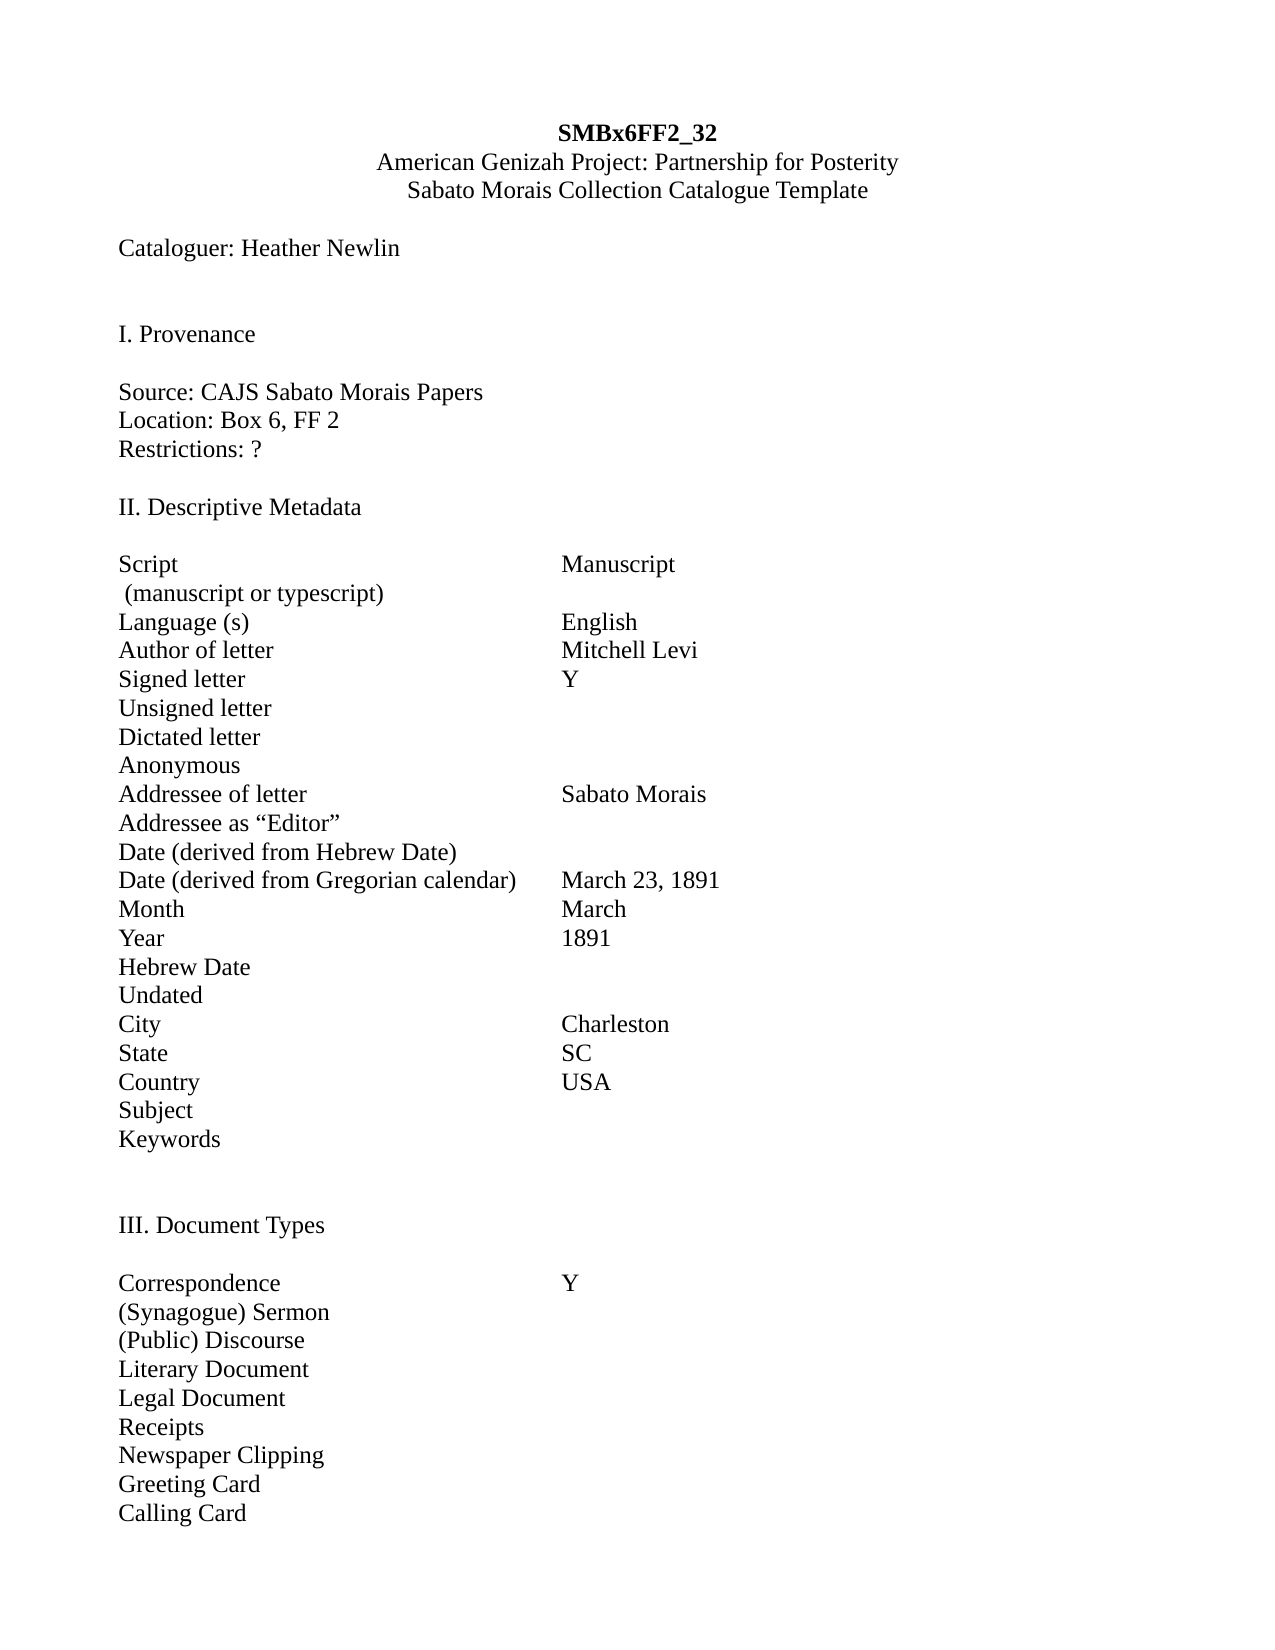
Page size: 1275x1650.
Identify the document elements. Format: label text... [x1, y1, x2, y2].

text Source: CAJS Sabato Morais Papers [118, 377, 1157, 406]
text III. Document Types [118, 1211, 1157, 1239]
text Legal Document [118, 1383, 1157, 1412]
text Author of letter Mitchell Levi [118, 636, 1157, 664]
text Year 1891 [118, 923, 1157, 952]
text I. Provenance [118, 319, 1157, 348]
text Script Manuscript [118, 549, 1157, 578]
text Newspaper Clipping [118, 1441, 1157, 1469]
text Signed letter Y [118, 664, 1157, 693]
text (manuscript or typescript) [118, 578, 1157, 607]
text (Public) Discourse [118, 1326, 1157, 1354]
text Country USA [118, 1067, 1157, 1096]
text Unsigned letter [118, 693, 1157, 722]
text Dictated letter [118, 722, 1157, 751]
text Restrictions: ? [118, 434, 1157, 463]
text Hebrew Date [118, 952, 1157, 981]
text Sabato Morais Collection Catalogue Template [118, 176, 1157, 204]
text (Synagogue) Sermon [118, 1297, 1157, 1326]
text City Charleston [118, 1009, 1157, 1038]
text Addressee as “Editor” [118, 808, 1157, 837]
text Calling Card [118, 1498, 1157, 1527]
text Month March [118, 894, 1157, 923]
text II. Descriptive Metadata [118, 492, 1157, 521]
text SMBx6FF2_32 [118, 118, 1157, 147]
text Addressee of letter Sabato Morais [118, 779, 1157, 808]
text Subject [118, 1096, 1157, 1124]
text Anonymous [118, 751, 1157, 779]
text Correspondence Y [118, 1268, 1157, 1297]
text Language (s) English [118, 607, 1157, 636]
text Date (derived from Gregorian calendar) March 23, 1891 [118, 866, 1157, 894]
text Undated [118, 981, 1157, 1009]
text Receipts [118, 1412, 1157, 1441]
text Greeting Card [118, 1469, 1157, 1498]
text Cataloguer: Heather Newlin [118, 233, 1157, 262]
text State SC [118, 1038, 1157, 1067]
text Literary Document [118, 1354, 1157, 1383]
text Keywords [118, 1124, 1157, 1153]
text Date (derived from Hebrew Date) [118, 837, 1157, 866]
text American Genizah Project: Partnership for Posterity [118, 147, 1157, 176]
text Location: Box 6, FF 2 [118, 406, 1157, 434]
